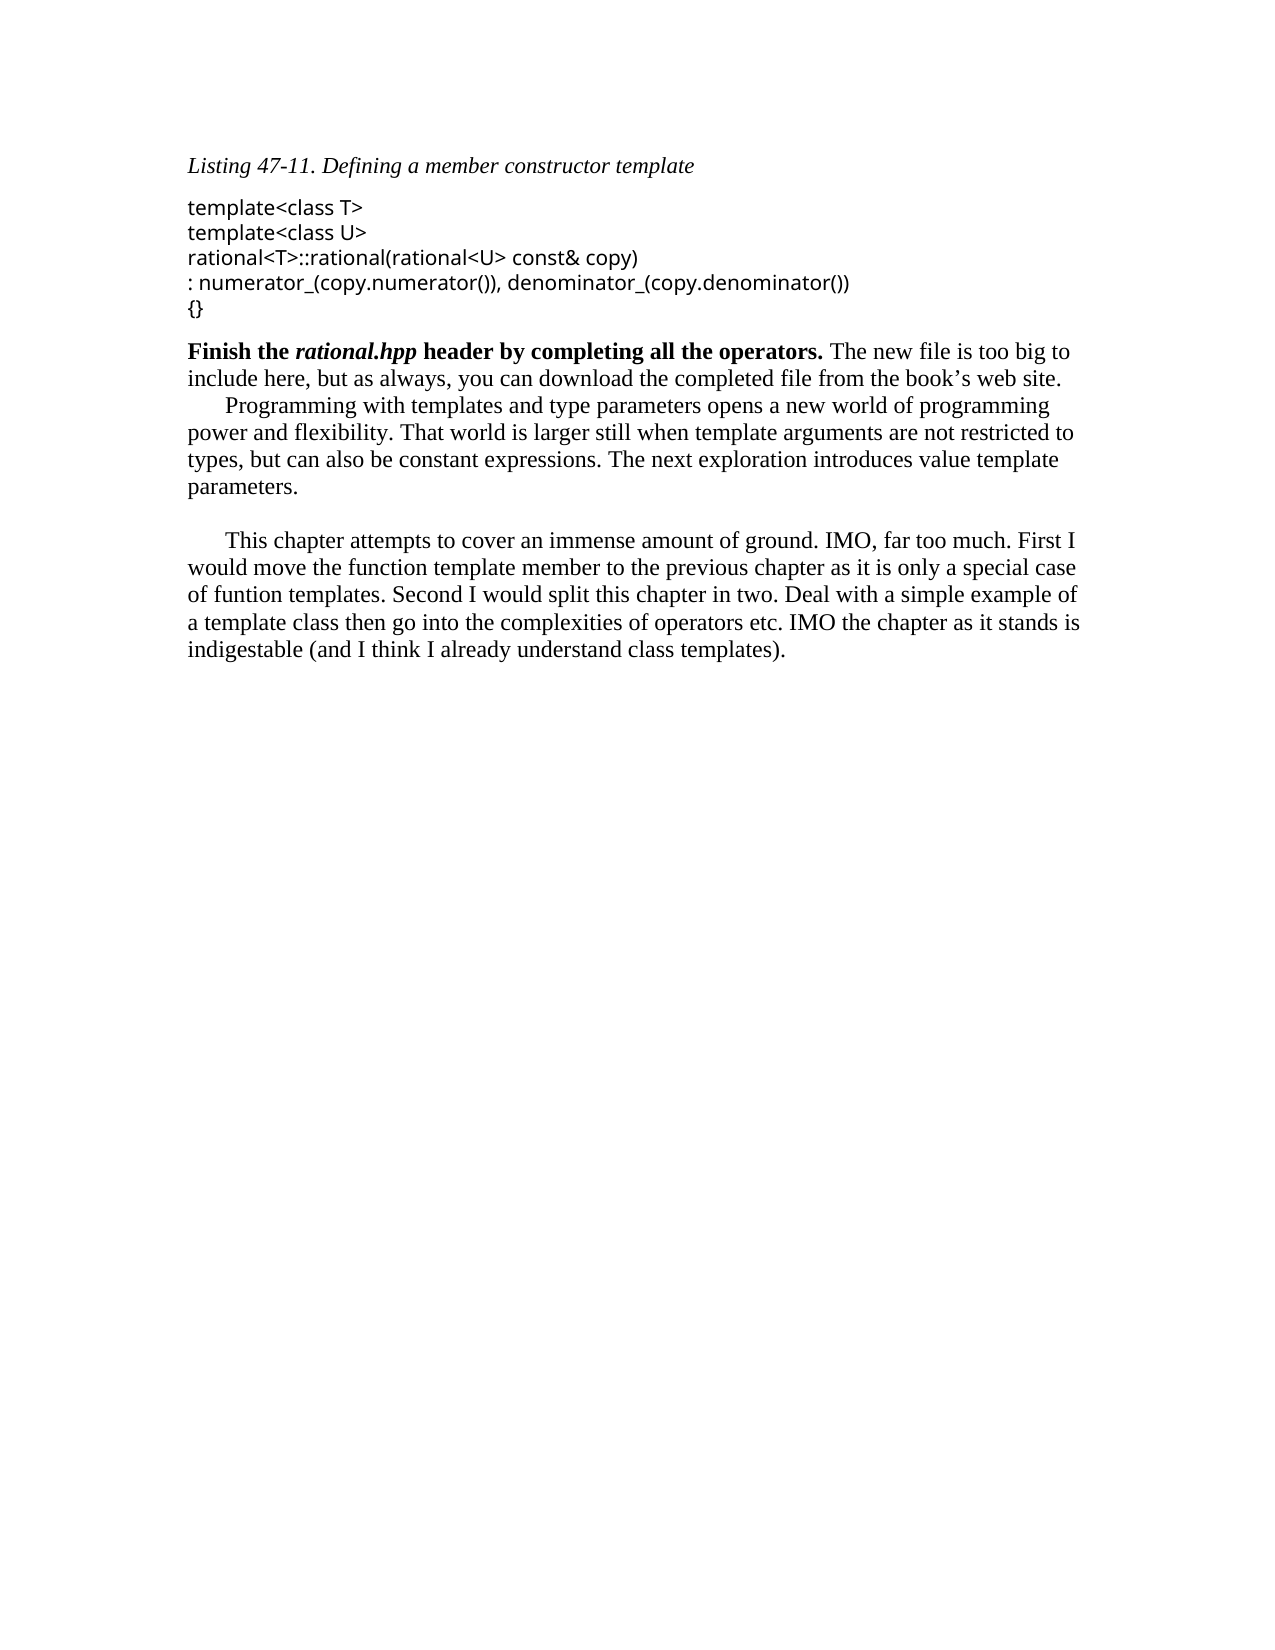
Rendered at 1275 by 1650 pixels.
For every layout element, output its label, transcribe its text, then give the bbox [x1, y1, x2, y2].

text Listing 47-11. Defining a member constructor template [187, 150, 1087, 179]
text template<class U> [187, 221, 1072, 246]
text rational<T>::rational(rational<U> const& copy) [187, 246, 1072, 271]
text : numerator_(copy.numerator()), denominator_(copy.denominator()) [187, 271, 1072, 296]
text {} [187, 296, 1072, 321]
text This chapter attempts to cover an immense amount of ground. IMO, far too much. First I would move the function template member to the previous chapter as it is only a special case of funtion templates. Second I would split this chapter in two. Deal with a simple example of a template class then go into the complexities of operators etc. IMO the chapter as it stands is indigestable (and I think I already understand class templates). [187, 527, 1087, 662]
text template<class T> [187, 196, 1072, 221]
text Finish the rational.hpp header by completing all the operators. The new file is too big to include here, but as always, you can download the completed file from the book’s web site. [187, 337, 1087, 392]
text Programming with templates and type parameters opens a new world of programming power and flexibility. That world is larger still when template arguments are not restricted to types, but can also be constant expressions. The next exploration introduces value template parameters. [187, 392, 1087, 500]
